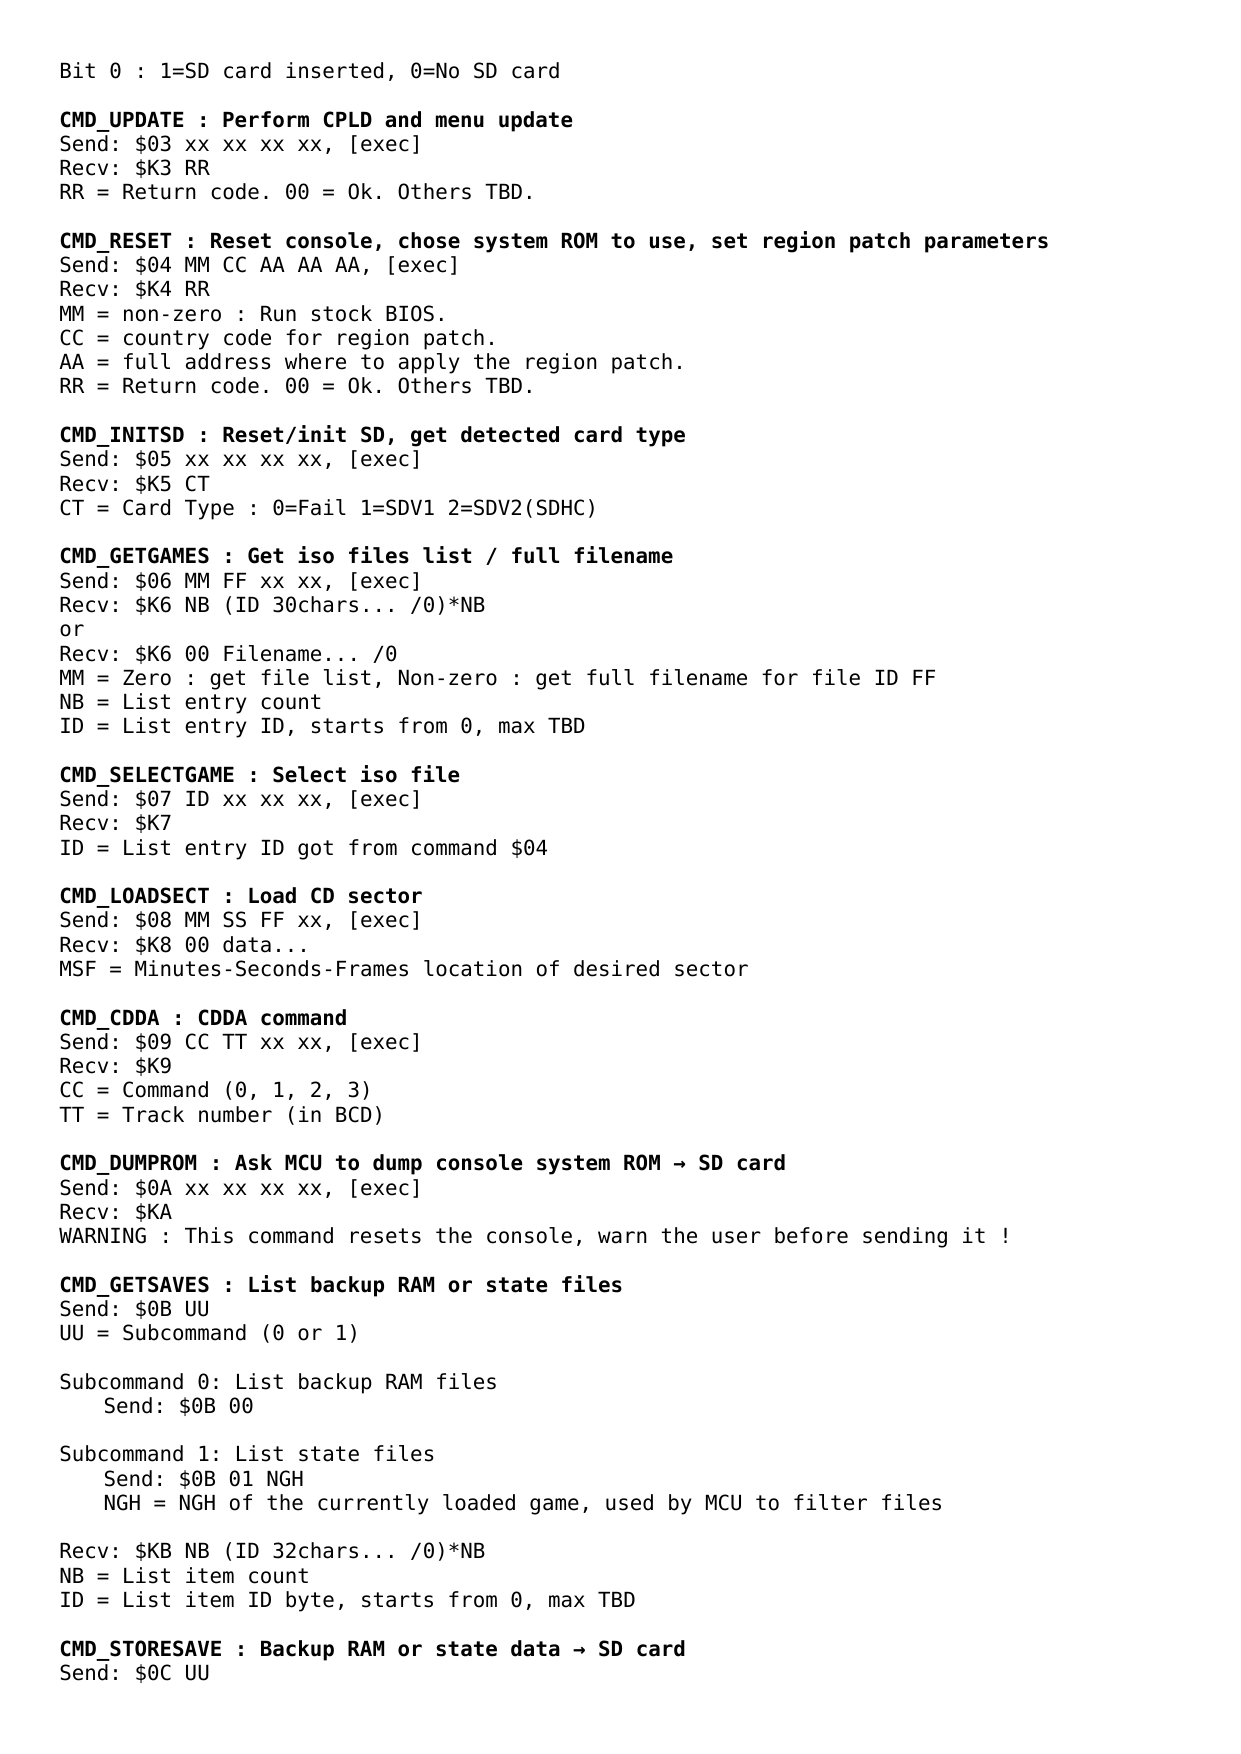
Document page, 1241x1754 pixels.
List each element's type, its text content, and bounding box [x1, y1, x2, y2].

text Send: $06 MM FF xx xx, [exec] Recv: $K6 NB (ID 30chars... /0)*NB [59, 569, 1181, 617]
text or Recv: $K6 00 Filename... /0 [59, 617, 1181, 666]
text MSF = Minutes-Seconds-Frames location of desired sector [59, 957, 1181, 981]
text CMD_LOADSECT : Load CD sector [59, 860, 1181, 908]
text Subcommand 0: List backup RAM files [59, 1370, 1181, 1394]
text Send: $09 CC TT xx xx, [exec] Recv: $K9 [59, 1030, 1181, 1078]
text Send: $07 ID xx xx xx, [exec] Recv: $K7 ID = List entry ID got from command $04 [59, 787, 1181, 860]
text Recv: $K4 RR [59, 277, 1181, 302]
text CC = Command (0, 1, 2, 3) [59, 1078, 1181, 1103]
text TT = Track number (in BCD) [59, 1103, 1181, 1127]
text MM = non-zero : Run stock BIOS. CC = country code for region patch. AA = full address where to apply the region patch. RR = Return code. 00 = Ok. Others TBD. [59, 302, 1181, 399]
text CMD_INITSD : Reset/init SD, get detected card type [59, 423, 1181, 447]
text Subcommand 1: List state files [59, 1442, 1181, 1467]
text Recv: $K5 CT CT = Card Type : 0=Fail 1=SDV1 2=SDV2(SDHC) [59, 472, 1181, 520]
text CMD_RESET : Reset console, chose system ROM to use, set region patch parameters Send: $04 MM CC AA AA AA, [exec] [59, 229, 1181, 277]
text Send: $0A xx xx xx xx, [exec] Recv: $KA [59, 1176, 1181, 1224]
text Send: $0B UU [59, 1297, 1181, 1321]
text Recv: $KB NB (ID 32chars... /0)*NB [59, 1515, 1181, 1564]
text CMD_GETGAMES : Get iso files list / full filename [59, 544, 1181, 569]
text CMD_CDDA : CDDA command [59, 1006, 1181, 1030]
text CMD_GETSAVES : List backup RAM or state files [59, 1273, 1181, 1297]
text UU = Subcommand (0 or 1) [59, 1321, 1181, 1345]
text CMD_SELECTGAME : Select iso file [59, 763, 1181, 787]
text CMD_STORESAVE : Backup RAM or state data → SD card [59, 1637, 1181, 1661]
text WARNING : This command resets the console, warn the user before sending it ! [59, 1224, 1181, 1248]
text MM = Zero : get file list, Non-zero : get full filename for file ID FF [59, 666, 1181, 690]
text NGH = NGH of the currently loaded game, used by MCU to filter files [59, 1491, 1181, 1515]
text NB = List entry count ID = List entry ID, starts from 0, max TBD [59, 690, 1181, 739]
text Recv: $K3 RR RR = Return code. 00 = Ok. Others TBD. [59, 156, 1181, 205]
text CMD_UPDATE : Perform CPLD and menu update Send: $03 xx xx xx xx, [exec] [59, 108, 1181, 156]
text Send: $0B 01 NGH [59, 1467, 1181, 1491]
text Send: $0C UU [59, 1661, 1181, 1685]
text Send: $05 xx xx xx xx, [exec] [59, 447, 1181, 472]
text Send: $08 MM SS FF xx, [exec] Recv: $K8 00 data... [59, 908, 1181, 957]
text NB = List item count ID = List item ID byte, starts from 0, max TBD [59, 1564, 1181, 1612]
text CMD_DUMPROM : Ask MCU to dump console system ROM → SD card [59, 1151, 1181, 1176]
text Bit 0 : 1=SD card inserted, 0=No SD card [59, 59, 1181, 83]
text Send: $0B 00 [59, 1394, 1181, 1418]
